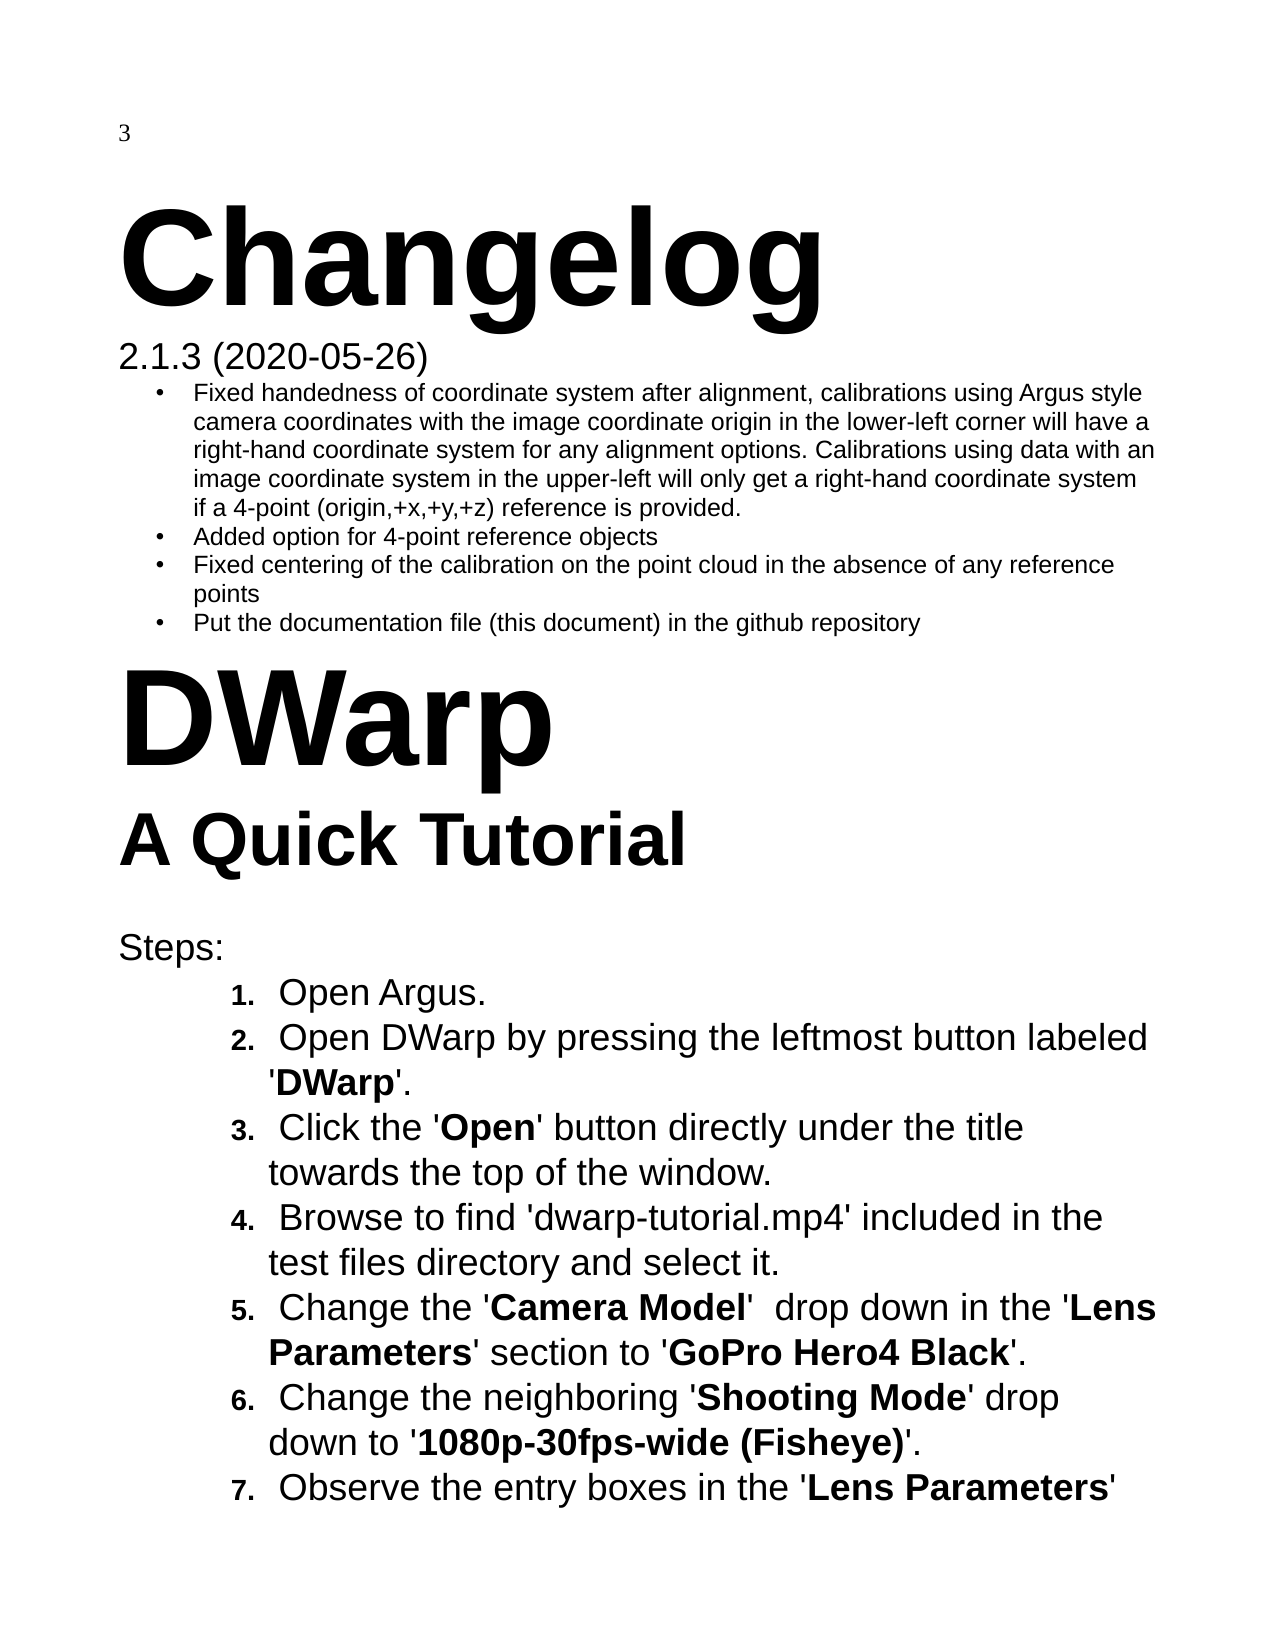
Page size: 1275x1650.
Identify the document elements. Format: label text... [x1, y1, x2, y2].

list Browse to find 'dwarp-tutorial.mp4' included in the test files directory and select it. [231, 1194, 1157, 1284]
list Fixed handedness of coordinate system after alignment, calibrations using Argus style camera coordinates with the image coordinate origin in the lower-left corner will have a right-hand coordinate system for any alignment options. Calibrations using data with an image coordinate system in the upper-left will only get a right-hand coordinate system if a 4-point (origin,+x,+y,+z) reference is provided. [156, 378, 1157, 521]
text DWarp [118, 637, 1157, 795]
list Open Argus. [231, 969, 1157, 1014]
text A Quick Tutorial [118, 795, 1157, 881]
text Steps: [118, 924, 1157, 969]
text Changelog [118, 176, 1157, 334]
list Change the neighboring 'Shooting Mode' drop down to '1080p-30fps-wide (Fisheye)'. [231, 1374, 1157, 1464]
list Put the documentation file (this document) in the github repository [156, 608, 1157, 637]
list Open DWarp by pressing the leftmost button labeled 'DWarp'. [231, 1014, 1157, 1104]
list Observe the entry boxes in the 'Lens Parameters' [231, 1464, 1157, 1509]
list Click the 'Open' button directly under the title towards the top of the window. [231, 1104, 1157, 1194]
list Fixed centering of the calibration on the point cloud in the absence of any reference points [156, 550, 1157, 608]
list Change the 'Camera Model' drop down in the 'Lens Parameters' section to 'GoPro Hero4 Black'. [231, 1284, 1157, 1374]
text 2.1.3 (2020-05-26) [118, 334, 1157, 378]
list Added option for 4-point reference objects [156, 521, 1157, 550]
